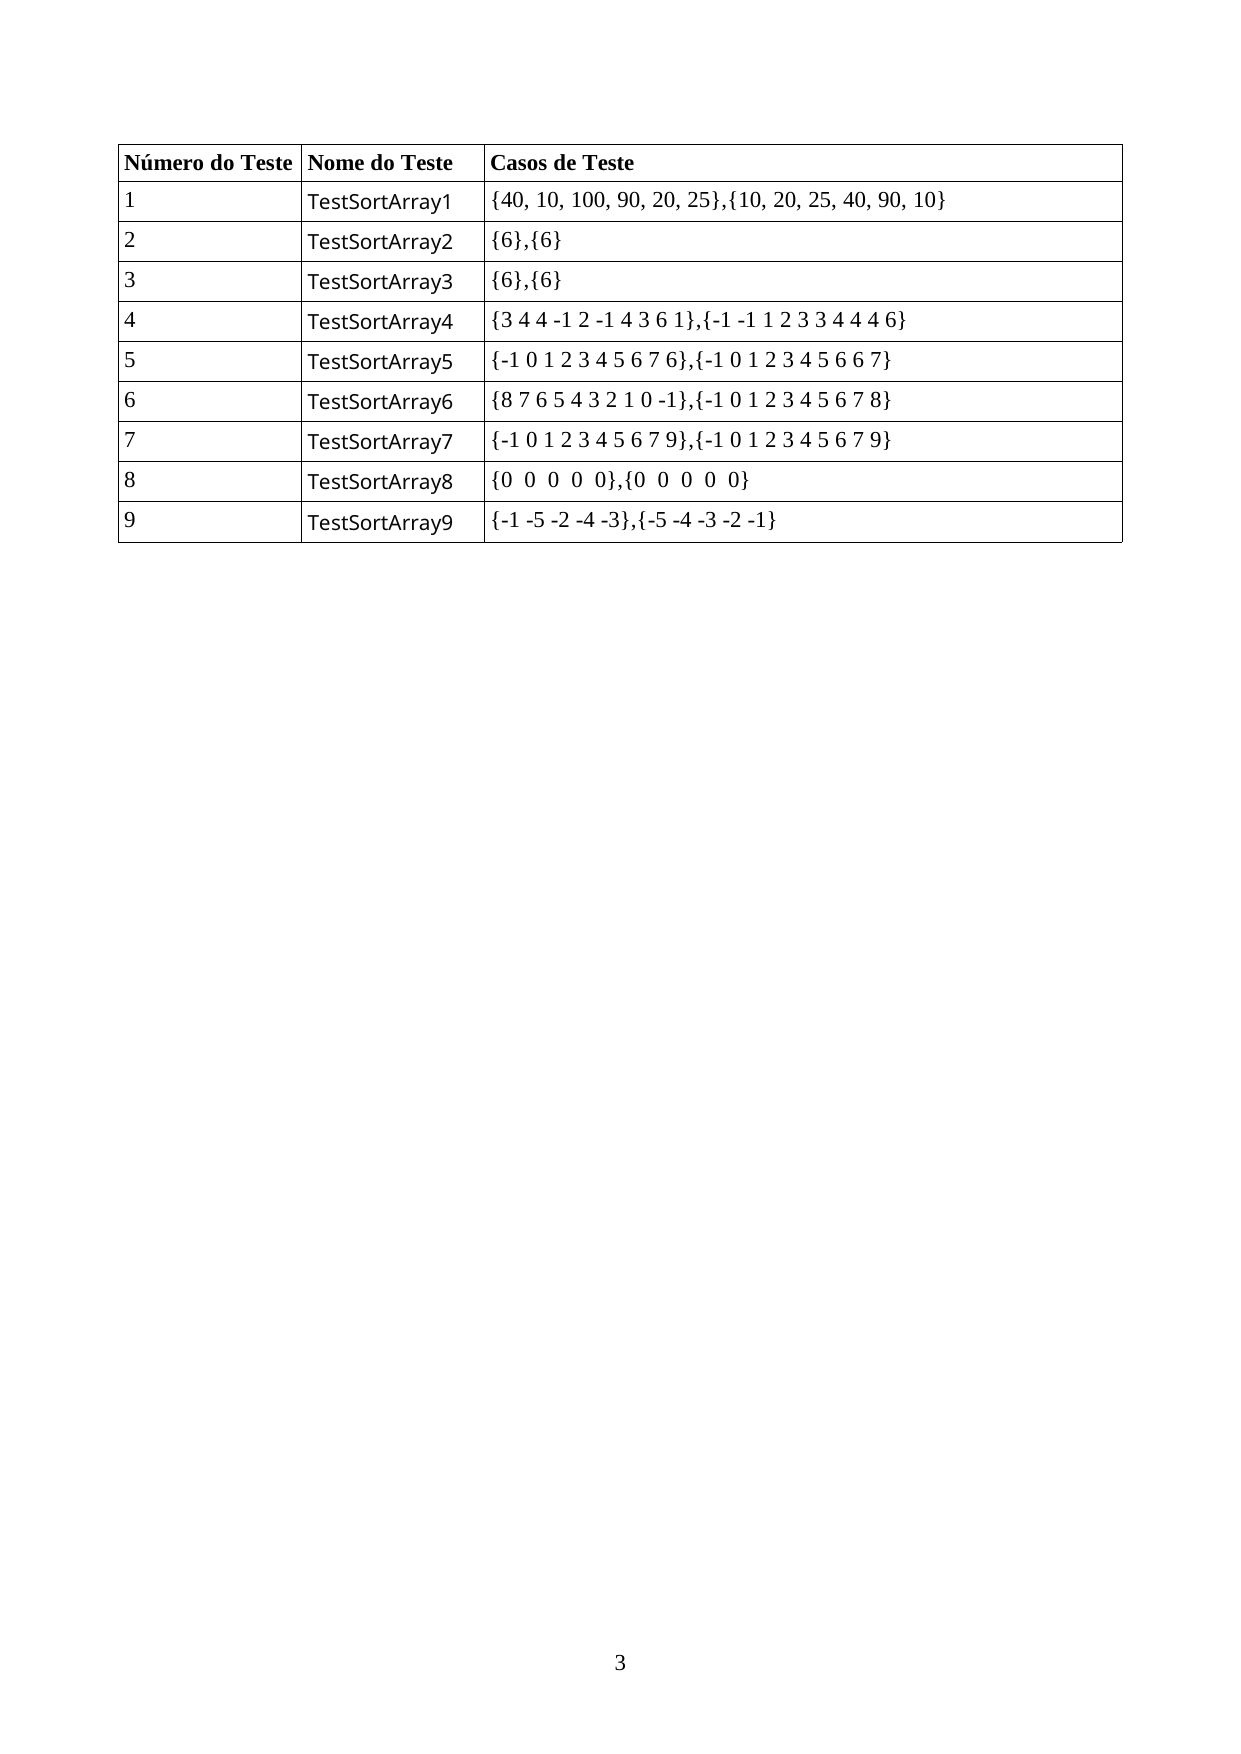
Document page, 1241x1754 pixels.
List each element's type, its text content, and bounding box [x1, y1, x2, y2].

table_cell TestSortArray2 [302, 222, 484, 261]
table_cell 3 [119, 262, 301, 301]
table_cell {40, 10, 100, 90, 20, 25},{10, 20, 25, 40, 90, 10} [485, 182, 1122, 221]
table_header Nome do Teste [302, 145, 484, 181]
table_cell 8 [119, 462, 301, 501]
table_cell 5 [119, 342, 301, 381]
table_cell TestSortArray6 [302, 382, 484, 421]
table_cell TestSortArray1 [302, 182, 484, 221]
table_cell TestSortArray7 [302, 422, 484, 461]
table_cell {-1 0 1 2 3 4 5 6 7 9},{-1 0 1 2 3 4 5 6 7 9} [485, 422, 1122, 461]
table_cell 4 [119, 302, 301, 341]
table_header Casos de Teste [485, 145, 1122, 181]
table_cell TestSortArray9 [302, 502, 484, 542]
table_cell {3 4 4 -1 2 -1 4 3 6 1},{-1 -1 1 2 3 3 4 4 4 6} [485, 302, 1122, 341]
table_cell {8 7 6 5 4 3 2 1 0 -1},{-1 0 1 2 3 4 5 6 7 8} [485, 382, 1122, 421]
table_cell {6},{6} [485, 222, 1122, 261]
table_cell 7 [119, 422, 301, 461]
table_cell 1 [119, 182, 301, 221]
table_cell 2 [119, 222, 301, 261]
table_cell {0 0 0 0 0},{0 0 0 0 0} [485, 462, 1122, 501]
table_cell {6},{6} [485, 262, 1122, 301]
table_header Número do Teste [119, 145, 301, 181]
table_cell {-1 -5 -2 -4 -3},{-5 -4 -3 -2 -1} [485, 502, 1122, 542]
table_cell 6 [119, 382, 301, 421]
table_cell TestSortArray8 [302, 462, 484, 501]
table_cell 9 [119, 502, 301, 542]
table_cell TestSortArray5 [302, 342, 484, 381]
table_cell TestSortArray4 [302, 302, 484, 341]
table_cell {-1 0 1 2 3 4 5 6 7 6},{-1 0 1 2 3 4 5 6 6 7} [485, 342, 1122, 381]
table_cell TestSortArray3 [302, 262, 484, 301]
